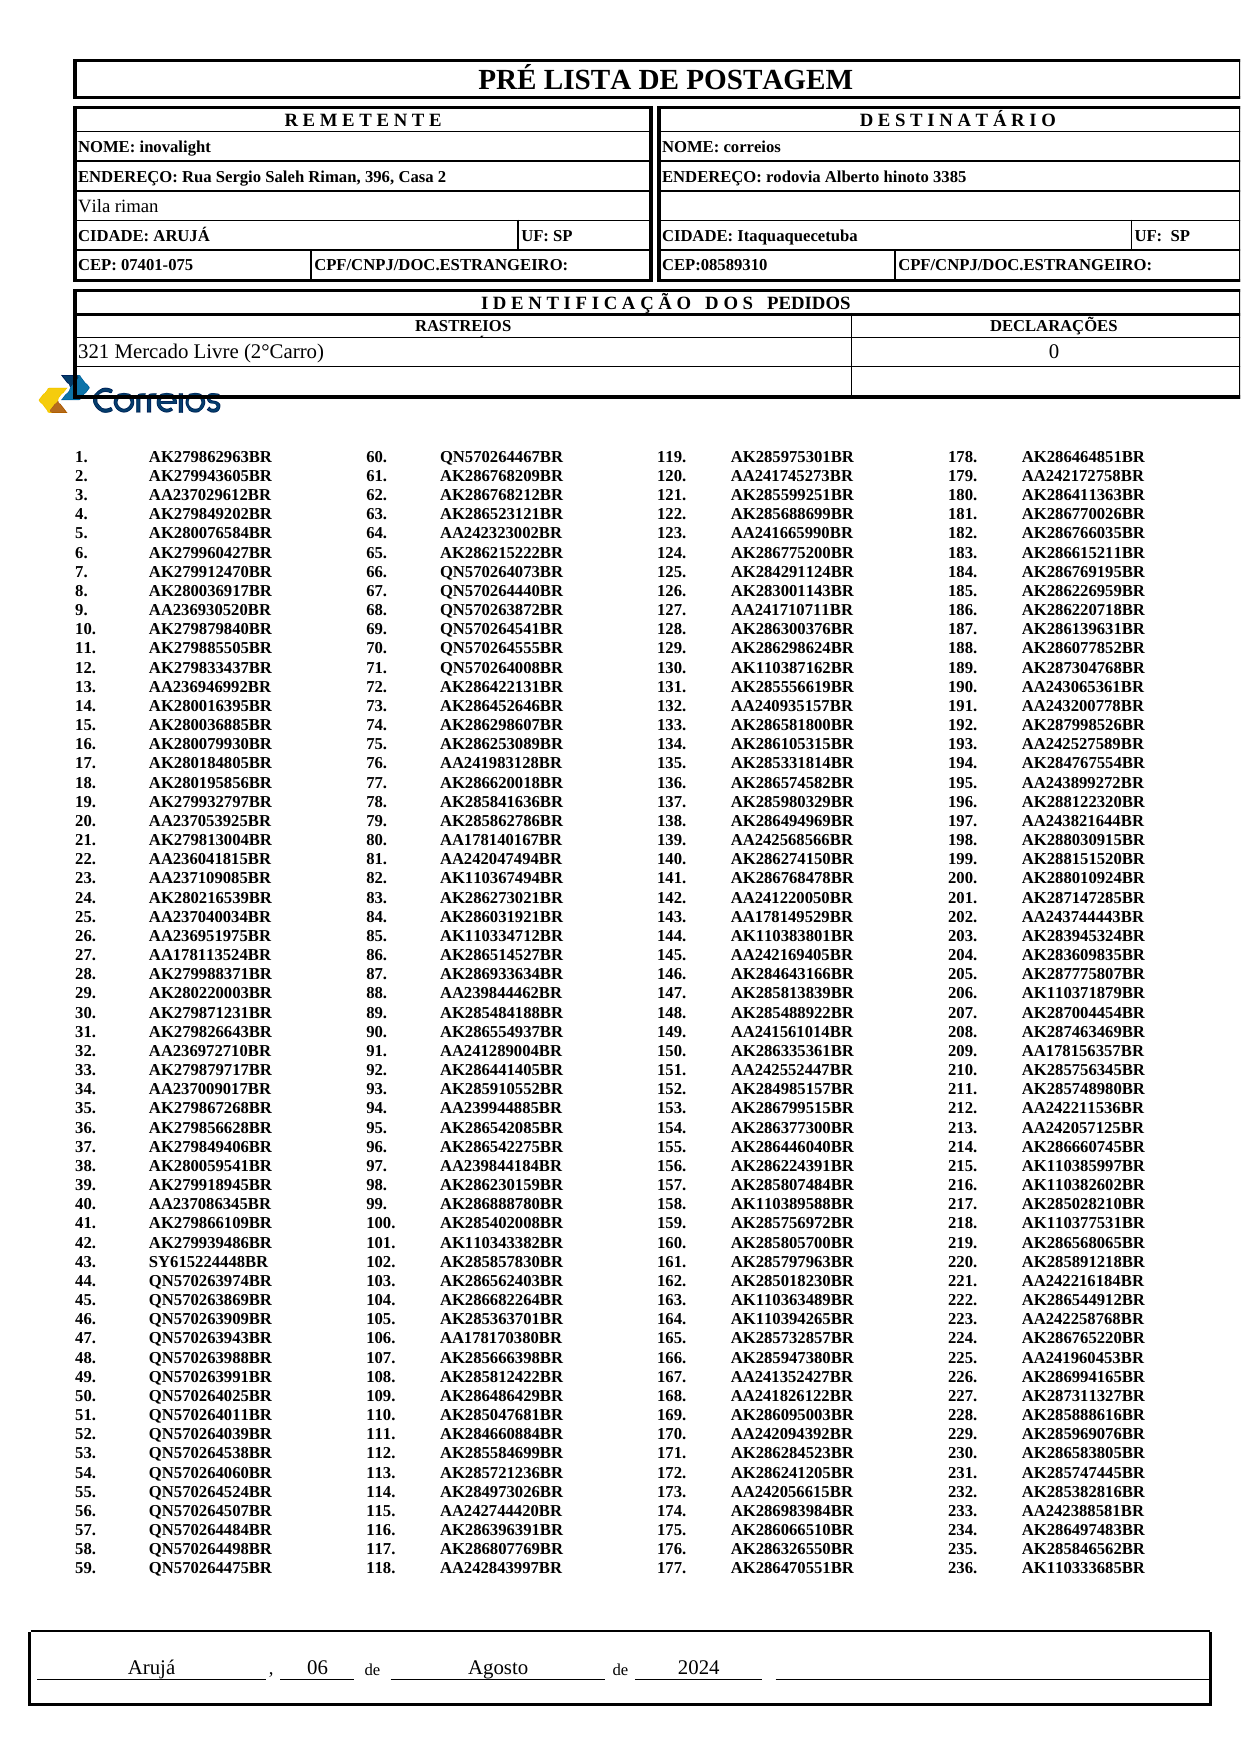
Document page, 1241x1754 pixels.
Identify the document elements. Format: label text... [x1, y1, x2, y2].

list AK279879840BR [75, 619, 329, 638]
list AK284767554BR [948, 753, 1240, 772]
list AK286765220BR [948, 1328, 1240, 1347]
list AA178113524BR [75, 945, 329, 964]
list AK285721236BR [366, 1462, 620, 1482]
list AK286615211BR [948, 542, 1240, 562]
list AK286215222BR [366, 542, 620, 562]
list AA236946992BR [75, 677, 329, 696]
list AK284291124BR [657, 562, 911, 581]
list QN570264484BR [75, 1520, 329, 1539]
list AK279960427BR [75, 542, 329, 562]
list AK286253089BR [366, 734, 620, 753]
list AK283945324BR [948, 926, 1240, 945]
list AK280220003BR [75, 983, 329, 1002]
list AK280036885BR [75, 715, 329, 734]
list AK286544912BR [948, 1290, 1240, 1309]
list QN570264008BR [366, 657, 620, 677]
list AA236041815BR [75, 849, 329, 868]
list AK286807769BR [366, 1539, 620, 1558]
list AK285584699BR [366, 1443, 620, 1462]
list AK280216539BR [75, 887, 329, 907]
list QN570264507BR [75, 1501, 329, 1520]
list AK284660884BR [366, 1424, 620, 1443]
list AK286274150BR [657, 849, 911, 868]
list AK285747445BR [948, 1462, 1240, 1482]
list AA242056615BR [657, 1482, 911, 1501]
list AA242169405BR [657, 945, 911, 964]
list AK286139631BR [948, 619, 1240, 638]
list AK110367494BR [366, 868, 620, 887]
list QN570264060BR [75, 1462, 329, 1482]
list AK286298624BR [657, 638, 911, 657]
list AA241289004BR [366, 1041, 620, 1060]
list AK285599251BR [657, 485, 911, 504]
list AK284973026BR [366, 1482, 620, 1501]
list AA241745273BR [657, 466, 911, 485]
list AK285969076BR [948, 1424, 1240, 1443]
list AK286775200BR [657, 542, 911, 562]
list AK286105315BR [657, 734, 911, 753]
list AK285018230BR [657, 1271, 911, 1290]
list AK286994165BR [948, 1367, 1240, 1386]
list AA241352427BR [657, 1367, 911, 1386]
list AK110382602BR [948, 1175, 1240, 1194]
list AK285797963BR [657, 1252, 911, 1271]
list AA236972710BR [75, 1041, 329, 1060]
list AA241826122BR [657, 1386, 911, 1405]
list AK286497483BR [948, 1520, 1240, 1539]
list AK285688699BR [657, 504, 911, 523]
list AK285666398BR [366, 1347, 620, 1367]
list AK280079930BR [75, 734, 329, 753]
list AA241983128BR [366, 753, 620, 772]
list AK279866109BR [75, 1213, 329, 1232]
list AA237086345BR [75, 1194, 329, 1213]
list AA242047494BR [366, 849, 620, 868]
list AK285807484BR [657, 1175, 911, 1194]
list AK287004454BR [948, 1002, 1240, 1022]
list AK285732857BR [657, 1328, 911, 1347]
list AK286768209BR [366, 466, 620, 485]
list AK286446040BR [657, 1137, 911, 1156]
list AK280059541BR [75, 1156, 329, 1175]
list QN570263988BR [75, 1347, 329, 1367]
list AA242216184BR [948, 1271, 1240, 1290]
list AK285846562BR [948, 1539, 1240, 1558]
list AA178170380BR [366, 1328, 620, 1347]
list AK110377531BR [948, 1213, 1240, 1232]
list AK286422131BR [366, 677, 620, 696]
list AK280184805BR [75, 753, 329, 772]
list QN570263991BR [75, 1367, 329, 1386]
list AK286542085BR [366, 1117, 620, 1137]
list AK288151520BR [948, 849, 1240, 868]
list AK110394265BR [657, 1309, 911, 1328]
list AK286768212BR [366, 485, 620, 504]
list QN570264467BR [366, 447, 620, 466]
list AA243899272BR [948, 772, 1240, 792]
list AK286568065BR [948, 1232, 1240, 1252]
list AK287775807BR [948, 964, 1240, 983]
list AK285841636BR [366, 792, 620, 811]
list AK285862786BR [366, 811, 620, 830]
list AK284643166BR [657, 964, 911, 983]
list AK280036917BR [75, 581, 329, 600]
list AK286031921BR [366, 907, 620, 926]
list AA241710711BR [657, 600, 911, 619]
list AK285813839BR [657, 983, 911, 1002]
list AK286770026BR [948, 504, 1240, 523]
list AK279849406BR [75, 1137, 329, 1156]
list AA237040034BR [75, 907, 329, 926]
list AK285910552BR [366, 1079, 620, 1098]
list AK280016395BR [75, 696, 329, 715]
list AK110389588BR [657, 1194, 911, 1213]
list AK285047681BR [366, 1405, 620, 1424]
list AK285891218BR [948, 1252, 1240, 1271]
list AA236930520BR [75, 600, 329, 619]
list AA242843997BR [366, 1558, 620, 1577]
list AA241960453BR [948, 1347, 1240, 1367]
list AK285888616BR [948, 1405, 1240, 1424]
list AK285331814BR [657, 753, 911, 772]
list AK287147285BR [948, 887, 1240, 907]
list AK286095003BR [657, 1405, 911, 1424]
list AA241561014BR [657, 1022, 911, 1041]
list AK287998526BR [948, 715, 1240, 734]
list AK286077852BR [948, 638, 1240, 657]
list AK286326550BR [657, 1539, 911, 1558]
list AK286562403BR [366, 1271, 620, 1290]
list AK285805700BR [657, 1232, 911, 1252]
list AK110363489BR [657, 1290, 911, 1309]
list AK286220718BR [948, 600, 1240, 619]
list QN570263943BR [75, 1328, 329, 1347]
list AK286411363BR [948, 485, 1240, 504]
list AK110383801BR [657, 926, 911, 945]
list AK110333685BR [948, 1558, 1240, 1577]
list AK286335361BR [657, 1041, 911, 1060]
list AA243200778BR [948, 696, 1240, 715]
list AK286452646BR [366, 696, 620, 715]
list AK286396391BR [366, 1520, 620, 1539]
list AK279885505BR [75, 638, 329, 657]
list AK285484188BR [366, 1002, 620, 1022]
list AK286230159BR [366, 1175, 620, 1194]
list AK286888780BR [366, 1194, 620, 1213]
list AK279867268BR [75, 1098, 329, 1117]
list AK286768478BR [657, 868, 911, 887]
list AK110385997BR [948, 1156, 1240, 1175]
list AK285748980BR [948, 1079, 1240, 1098]
list AK279833437BR [75, 657, 329, 677]
list AK110334712BR [366, 926, 620, 945]
list AK286682264BR [366, 1290, 620, 1309]
list AK279871231BR [75, 1002, 329, 1022]
list AK286983984BR [657, 1501, 911, 1520]
list AK285756345BR [948, 1060, 1240, 1079]
list AK286523121BR [366, 504, 620, 523]
list AK286224391BR [657, 1156, 911, 1175]
list AK286300376BR [657, 619, 911, 638]
list AA242323002BR [366, 523, 620, 542]
list AK279862963BR [75, 447, 329, 466]
list AA242211536BR [948, 1098, 1240, 1117]
list AK286470551BR [657, 1558, 911, 1577]
list AK279912470BR [75, 562, 329, 581]
list QN570264025BR [75, 1386, 329, 1405]
list AK279826643BR [75, 1022, 329, 1041]
list AK285980329BR [657, 792, 911, 811]
list AK286542275BR [366, 1137, 620, 1156]
list QN570263909BR [75, 1309, 329, 1328]
list AA243065361BR [948, 677, 1240, 696]
list AA178149529BR [657, 907, 911, 926]
list AK285857830BR [366, 1252, 620, 1271]
list AK288010924BR [948, 868, 1240, 887]
list AK279918945BR [75, 1175, 329, 1194]
list AK280076584BR [75, 523, 329, 542]
list QN570263869BR [75, 1290, 329, 1309]
list AK286620018BR [366, 772, 620, 792]
list AK285028210BR [948, 1194, 1240, 1213]
list AK287463469BR [948, 1022, 1240, 1041]
list AA239844462BR [366, 983, 620, 1002]
list AA237053925BR [75, 811, 329, 830]
list AK285756972BR [657, 1213, 911, 1232]
list AK286441405BR [366, 1060, 620, 1079]
list AA178140167BR [366, 830, 620, 849]
list AK279856628BR [75, 1117, 329, 1137]
list AA242552447BR [657, 1060, 911, 1079]
list QN570263872BR [366, 600, 620, 619]
list QN570264039BR [75, 1424, 329, 1443]
list AK286464851BR [948, 447, 1240, 466]
list AK286273021BR [366, 887, 620, 907]
list AK286799515BR [657, 1098, 911, 1117]
list AA178156357BR [948, 1041, 1240, 1060]
list AK286486429BR [366, 1386, 620, 1405]
list AK285402008BR [366, 1213, 620, 1232]
list AA243821644BR [948, 811, 1240, 830]
list SY615224448BR [75, 1252, 329, 1271]
list AK110343382BR [366, 1232, 620, 1252]
list AK286581800BR [657, 715, 911, 734]
list QN570264498BR [75, 1539, 329, 1558]
list AK279879717BR [75, 1060, 329, 1079]
list AK286583805BR [948, 1443, 1240, 1462]
list AK285363701BR [366, 1309, 620, 1328]
list AA239944885BR [366, 1098, 620, 1117]
list AA241665990BR [657, 523, 911, 542]
list AK286554937BR [366, 1022, 620, 1041]
list AK283609835BR [948, 945, 1240, 964]
list AK279932797BR [75, 792, 329, 811]
list AK285947380BR [657, 1347, 911, 1367]
list AK279943605BR [75, 466, 329, 485]
list AK279988371BR [75, 964, 329, 983]
list AK288122320BR [948, 792, 1240, 811]
list QN570264555BR [366, 638, 620, 657]
list AK110387162BR [657, 657, 911, 677]
list AK285556619BR [657, 677, 911, 696]
list QN570263974BR [75, 1271, 329, 1290]
list AK285488922BR [657, 1002, 911, 1022]
list QN570264524BR [75, 1482, 329, 1501]
list AK286769195BR [948, 562, 1240, 581]
list AA242172758BR [948, 466, 1240, 485]
list AA243744443BR [948, 907, 1240, 926]
list AK288030915BR [948, 830, 1240, 849]
list AK286574582BR [657, 772, 911, 792]
list AA242744420BR [366, 1501, 620, 1520]
list AK284985157BR [657, 1079, 911, 1098]
list AK285812422BR [366, 1367, 620, 1386]
list AK286660745BR [948, 1137, 1240, 1156]
list AK286494969BR [657, 811, 911, 830]
list AA242258768BR [948, 1309, 1240, 1328]
list AK279939486BR [75, 1232, 329, 1252]
list AA236951975BR [75, 926, 329, 945]
list AA242094392BR [657, 1424, 911, 1443]
list AK286377300BR [657, 1117, 911, 1137]
list AK286284523BR [657, 1443, 911, 1462]
list AK287311327BR [948, 1386, 1240, 1405]
list AK286298607BR [366, 715, 620, 734]
list AA242527589BR [948, 734, 1240, 753]
list AA242388581BR [948, 1501, 1240, 1520]
list AK286514527BR [366, 945, 620, 964]
list AA241220050BR [657, 887, 911, 907]
list AK286226959BR [948, 581, 1240, 600]
list AK279849202BR [75, 504, 329, 523]
list AK279813004BR [75, 830, 329, 849]
list QN570264538BR [75, 1443, 329, 1462]
list QN570264475BR [75, 1558, 329, 1577]
list AK286766035BR [948, 523, 1240, 542]
list AA239844184BR [366, 1156, 620, 1175]
list AK286066510BR [657, 1520, 911, 1539]
list AA237109085BR [75, 868, 329, 887]
list AK280195856BR [75, 772, 329, 792]
list AK286241205BR [657, 1462, 911, 1482]
list AK285382816BR [948, 1482, 1240, 1501]
list AA242057125BR [948, 1117, 1240, 1137]
list AK286933634BR [366, 964, 620, 983]
list QN570264011BR [75, 1405, 329, 1424]
list AK110371879BR [948, 983, 1240, 1002]
list AK285975301BR [657, 447, 911, 466]
list AA242568566BR [657, 830, 911, 849]
list QN570264440BR [366, 581, 620, 600]
list AK287304768BR [948, 657, 1240, 677]
list AK283001143BR [657, 581, 911, 600]
list QN570264541BR [366, 619, 620, 638]
list AA237029612BR [75, 485, 329, 504]
list QN570264073BR [366, 562, 620, 581]
list AA237009017BR [75, 1079, 329, 1098]
list AA240935157BR [657, 696, 911, 715]
